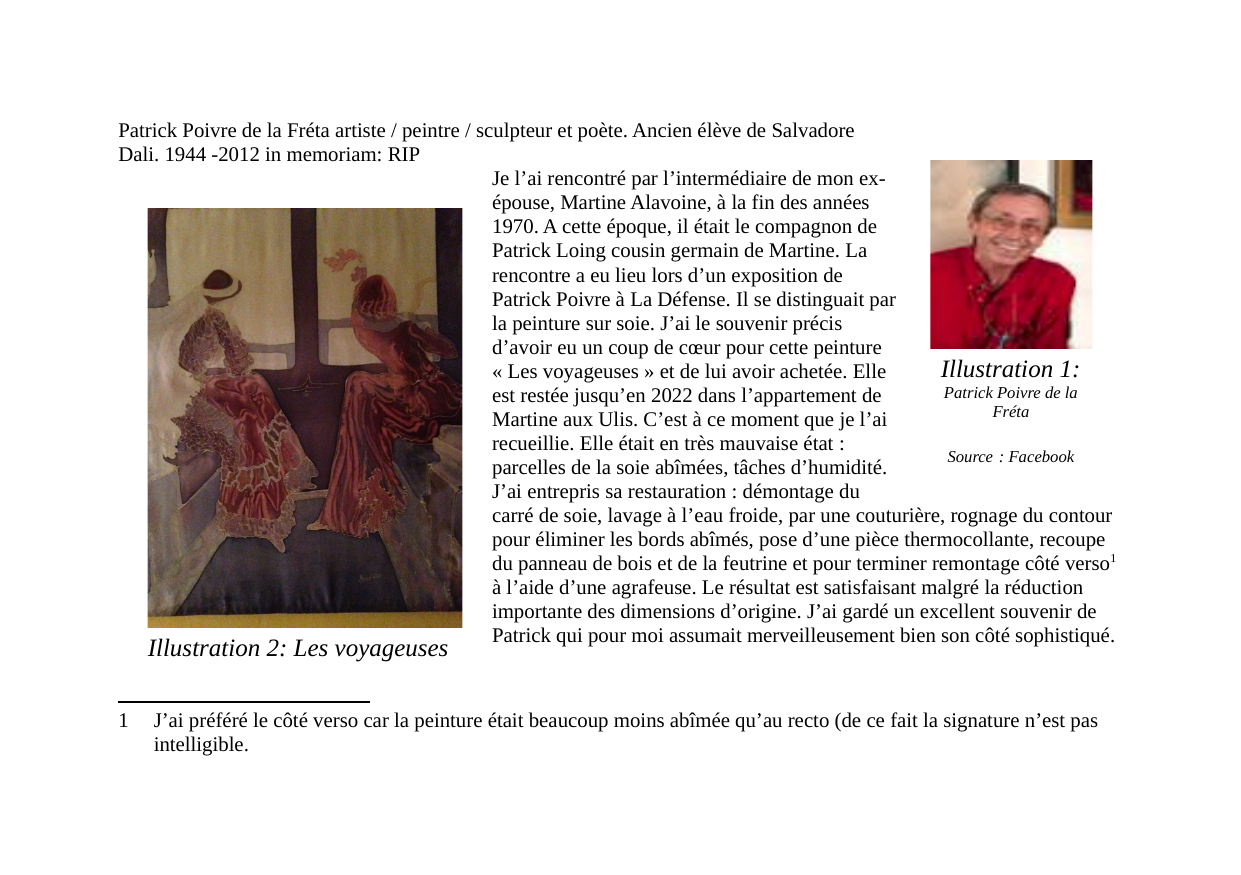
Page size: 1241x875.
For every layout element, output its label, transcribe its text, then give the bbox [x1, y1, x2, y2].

text Source : Facebook [930, 446, 1093, 466]
text Illustration 2: Les voyageuses [148, 628, 462, 662]
picture [147, 208, 463, 628]
text Illustration 1: Patrick Poivre de la Fréta [930, 349, 1093, 421]
picture [930, 160, 1093, 349]
text Je l’ai rencontré par l’intermédiaire de mon ex-épouse, Martine Alavoine, à la fin des années 1970. A cette époque, il était le compagnon de Patrick Loing cousin germain de Martine. La rencontre a eu lieu lors d’un exposition de Patrick Poivre à La Défense. Il se distinguait par la peinture sur soie. J’ai le souvenir précis d’avoir eu un coup de cœur pour cette peinture « Les voyageuses » et de lui avoir achetée. Elle est restée jusqu’en 2022 dans l’appartement de Martine aux Ulis. C’est à ce moment que je l’ai recueillie. Elle était en très mauvaise état : parcelles de la soie abîmées, tâches d’humidité. J’ai entrepris sa restauration : démontage du carré de soie, lavage à l’eau froide, par une couturière, rognage du contour pour éliminer les bords abîmés, pose d’une pièce thermocollante, recoupe du panneau de bois et de la feutrine et pour terminer remontage côté verso à l’aide d’une agrafeuse. Le résultat est satisfaisant malgré la réduction importante des dimensions d’origine. J’ai gardé un excellent souvenir de Patrick qui pour moi assumait merveilleusement bien son côté sophistiqué. [118, 166, 1122, 691]
text J’ai préféré le côté verso car la peinture était beaucoup moins abîmée qu’au recto (de ce fait la signature n’est pas intelligible. [118, 708, 1122, 756]
text Patrick Poivre de la Fréta artiste / peintre / sculpteur et poète. Ancien élève de Salvadore Dali. 1944 -2012 in memoriam: RIP [118, 118, 1122, 495]
